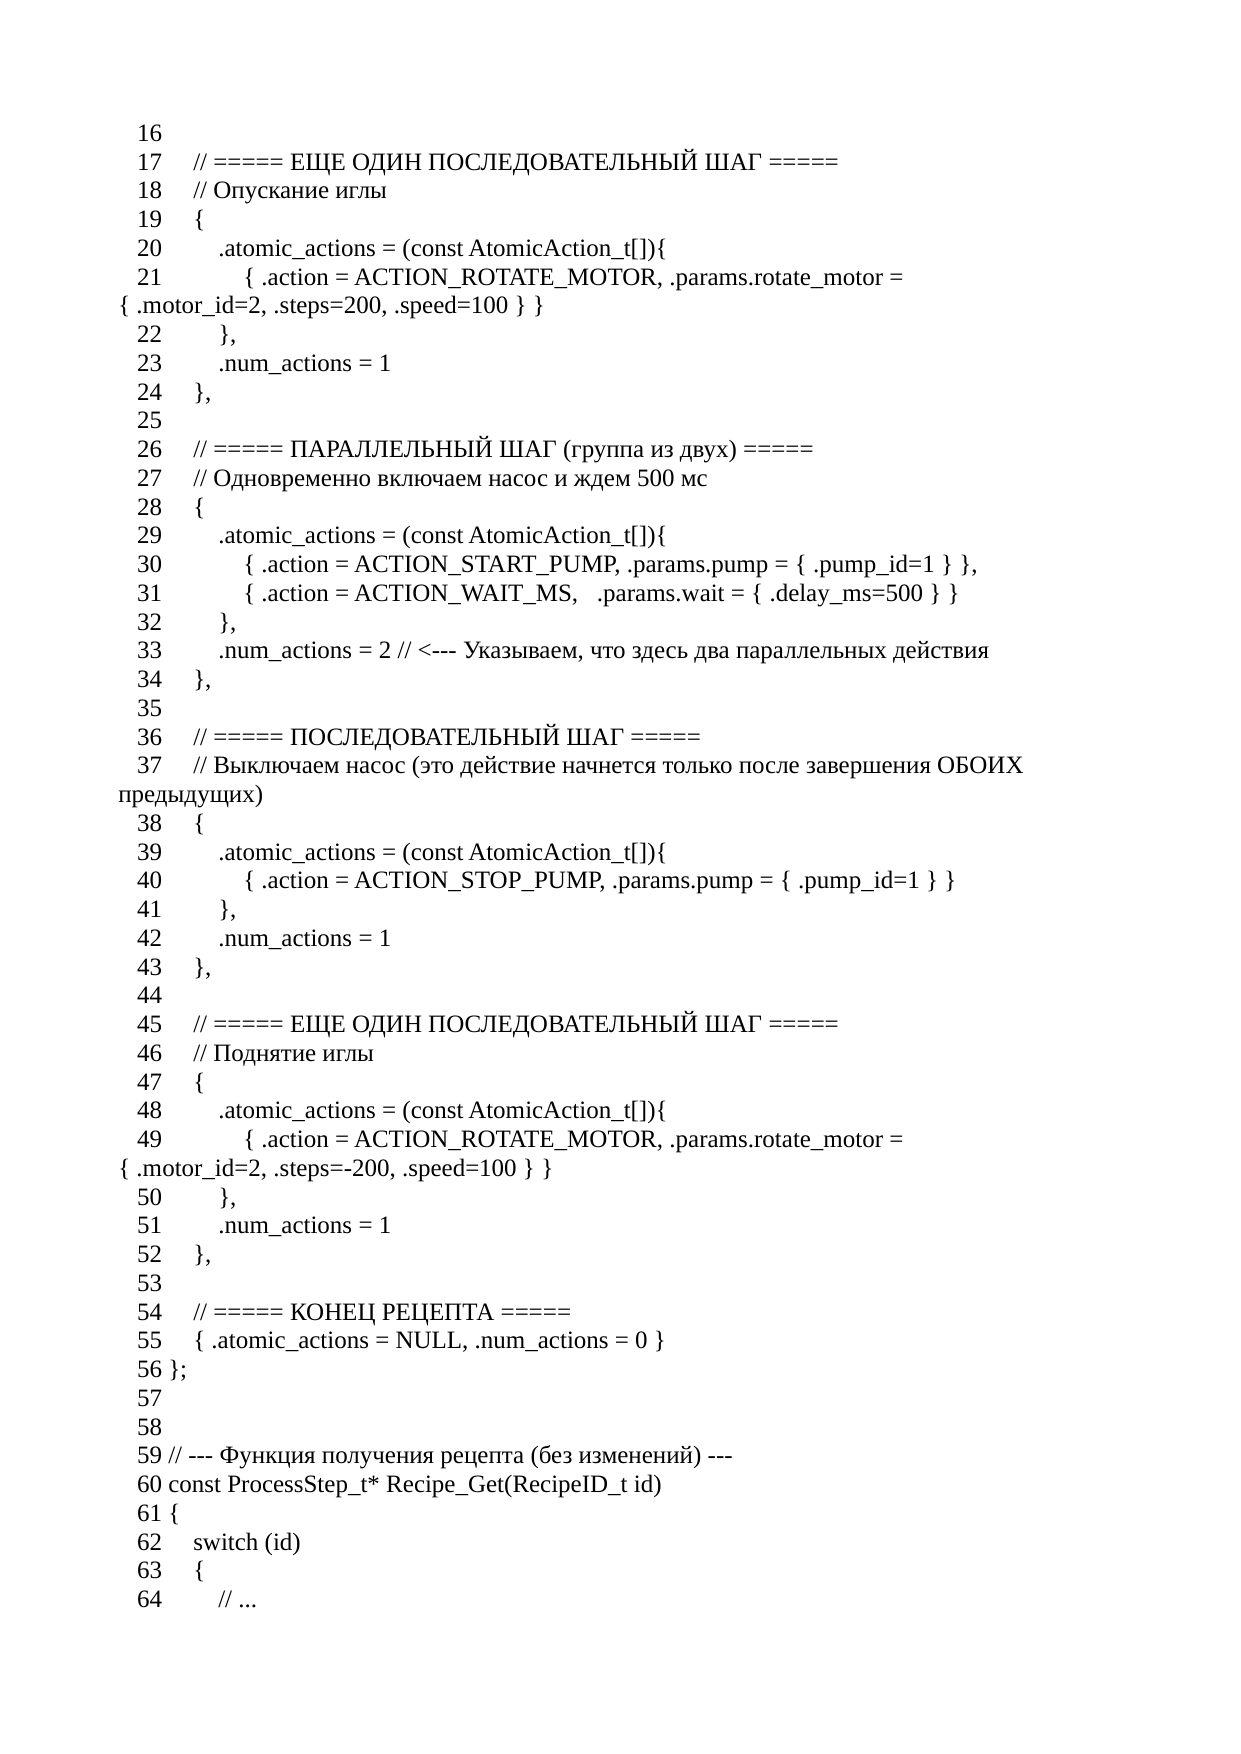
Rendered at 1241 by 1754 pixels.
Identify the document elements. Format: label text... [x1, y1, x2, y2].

text 62 switch (id) [118, 1527, 1122, 1556]
text 63 { [118, 1556, 1122, 1584]
text 28 { [118, 492, 1122, 521]
text 37 // Выключаем насос (это действие начнется только после завершения ОБОИХ предыдущих) [118, 751, 1122, 808]
text 16 [118, 118, 1122, 147]
text 59 // --- Функция получения рецепта (без изменений) --- [118, 1441, 1122, 1469]
text 41 }, [118, 894, 1122, 923]
text 29 .atomic_actions = (const AtomicAction_t[]){ [118, 521, 1122, 549]
text 21 { .action = ACTION_ROTATE_MOTOR, .params.rotate_motor = { .motor_id=2, .steps=200, .speed=100 } } [118, 262, 1122, 319]
text 51 .num_actions = 1 [118, 1211, 1122, 1239]
text 40 { .action = ACTION_STOP_PUMP, .params.pump = { .pump_id=1 } } [118, 866, 1122, 894]
text 32 }, [118, 607, 1122, 636]
text 17 // ===== ЕЩЕ ОДИН ПОСЛЕДОВАТЕЛЬНЫЙ ШАГ ===== [118, 147, 1122, 176]
text 56 }; [118, 1354, 1122, 1383]
text 39 .atomic_actions = (const AtomicAction_t[]){ [118, 837, 1122, 866]
text 44 [118, 981, 1122, 1009]
text 64 // ... [118, 1584, 1122, 1613]
text 48 .atomic_actions = (const AtomicAction_t[]){ [118, 1096, 1122, 1124]
text 34 }, [118, 664, 1122, 693]
text 46 // Поднятие иглы [118, 1038, 1122, 1067]
text 26 // ===== ПАРАЛЛЕЛЬНЫЙ ШАГ (группа из двух) ===== [118, 434, 1122, 463]
text 20 .atomic_actions = (const AtomicAction_t[]){ [118, 233, 1122, 262]
text 50 }, [118, 1182, 1122, 1211]
text 23 .num_actions = 1 [118, 348, 1122, 377]
text 49 { .action = ACTION_ROTATE_MOTOR, .params.rotate_motor = { .motor_id=2, .steps=-200, .speed=100 } } [118, 1124, 1122, 1182]
text 54 // ===== КОНЕЦ РЕЦЕПТА ===== [118, 1297, 1122, 1326]
text 53 [118, 1268, 1122, 1297]
text 52 }, [118, 1239, 1122, 1268]
text 24 }, [118, 377, 1122, 406]
text 60 const ProcessStep_t* Recipe_Get(RecipeID_t id) [118, 1469, 1122, 1498]
text 22 }, [118, 319, 1122, 348]
text 43 }, [118, 952, 1122, 981]
text 57 [118, 1383, 1122, 1412]
text 30 { .action = ACTION_START_PUMP, .params.pump = { .pump_id=1 } }, [118, 549, 1122, 578]
text 19 { [118, 204, 1122, 233]
text 25 [118, 406, 1122, 434]
text 33 .num_actions = 2 // <--- Указываем, что здесь два параллельных действия [118, 636, 1122, 664]
text 47 { [118, 1067, 1122, 1096]
text 38 { [118, 808, 1122, 837]
text 36 // ===== ПОСЛЕДОВАТЕЛЬНЫЙ ШАГ ===== [118, 722, 1122, 751]
text 61 { [118, 1498, 1122, 1527]
text 58 [118, 1412, 1122, 1441]
text 45 // ===== ЕЩЕ ОДИН ПОСЛЕДОВАТЕЛЬНЫЙ ШАГ ===== [118, 1009, 1122, 1038]
text 42 .num_actions = 1 [118, 923, 1122, 952]
text 27 // Одновременно включаем насос и ждем 500 мс [118, 463, 1122, 492]
text 55 { .atomic_actions = NULL, .num_actions = 0 } [118, 1326, 1122, 1354]
text 31 { .action = ACTION_WAIT_MS, .params.wait = { .delay_ms=500 } } [118, 578, 1122, 607]
text 35 [118, 693, 1122, 722]
text 18 // Опускание иглы [118, 176, 1122, 204]
